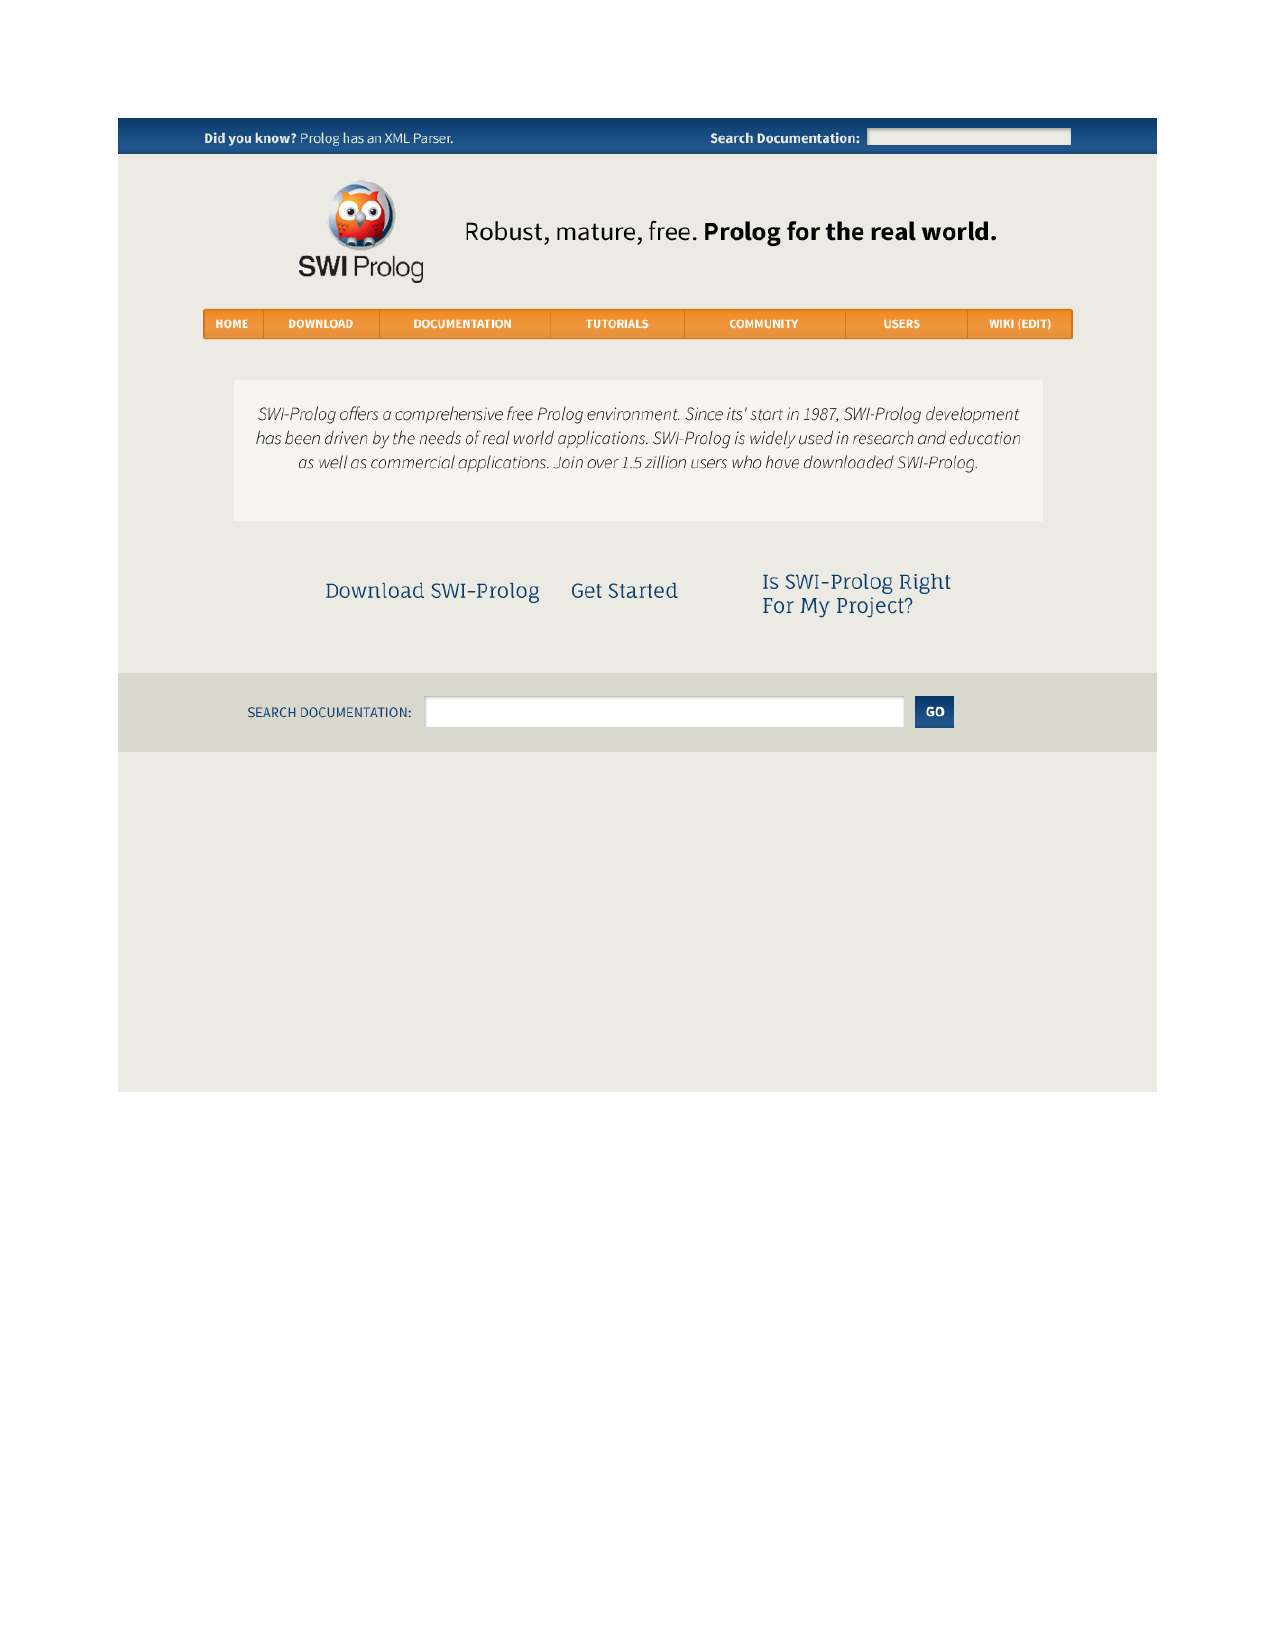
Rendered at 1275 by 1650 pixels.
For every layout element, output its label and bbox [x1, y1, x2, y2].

picture [118, 118, 1157, 1092]
